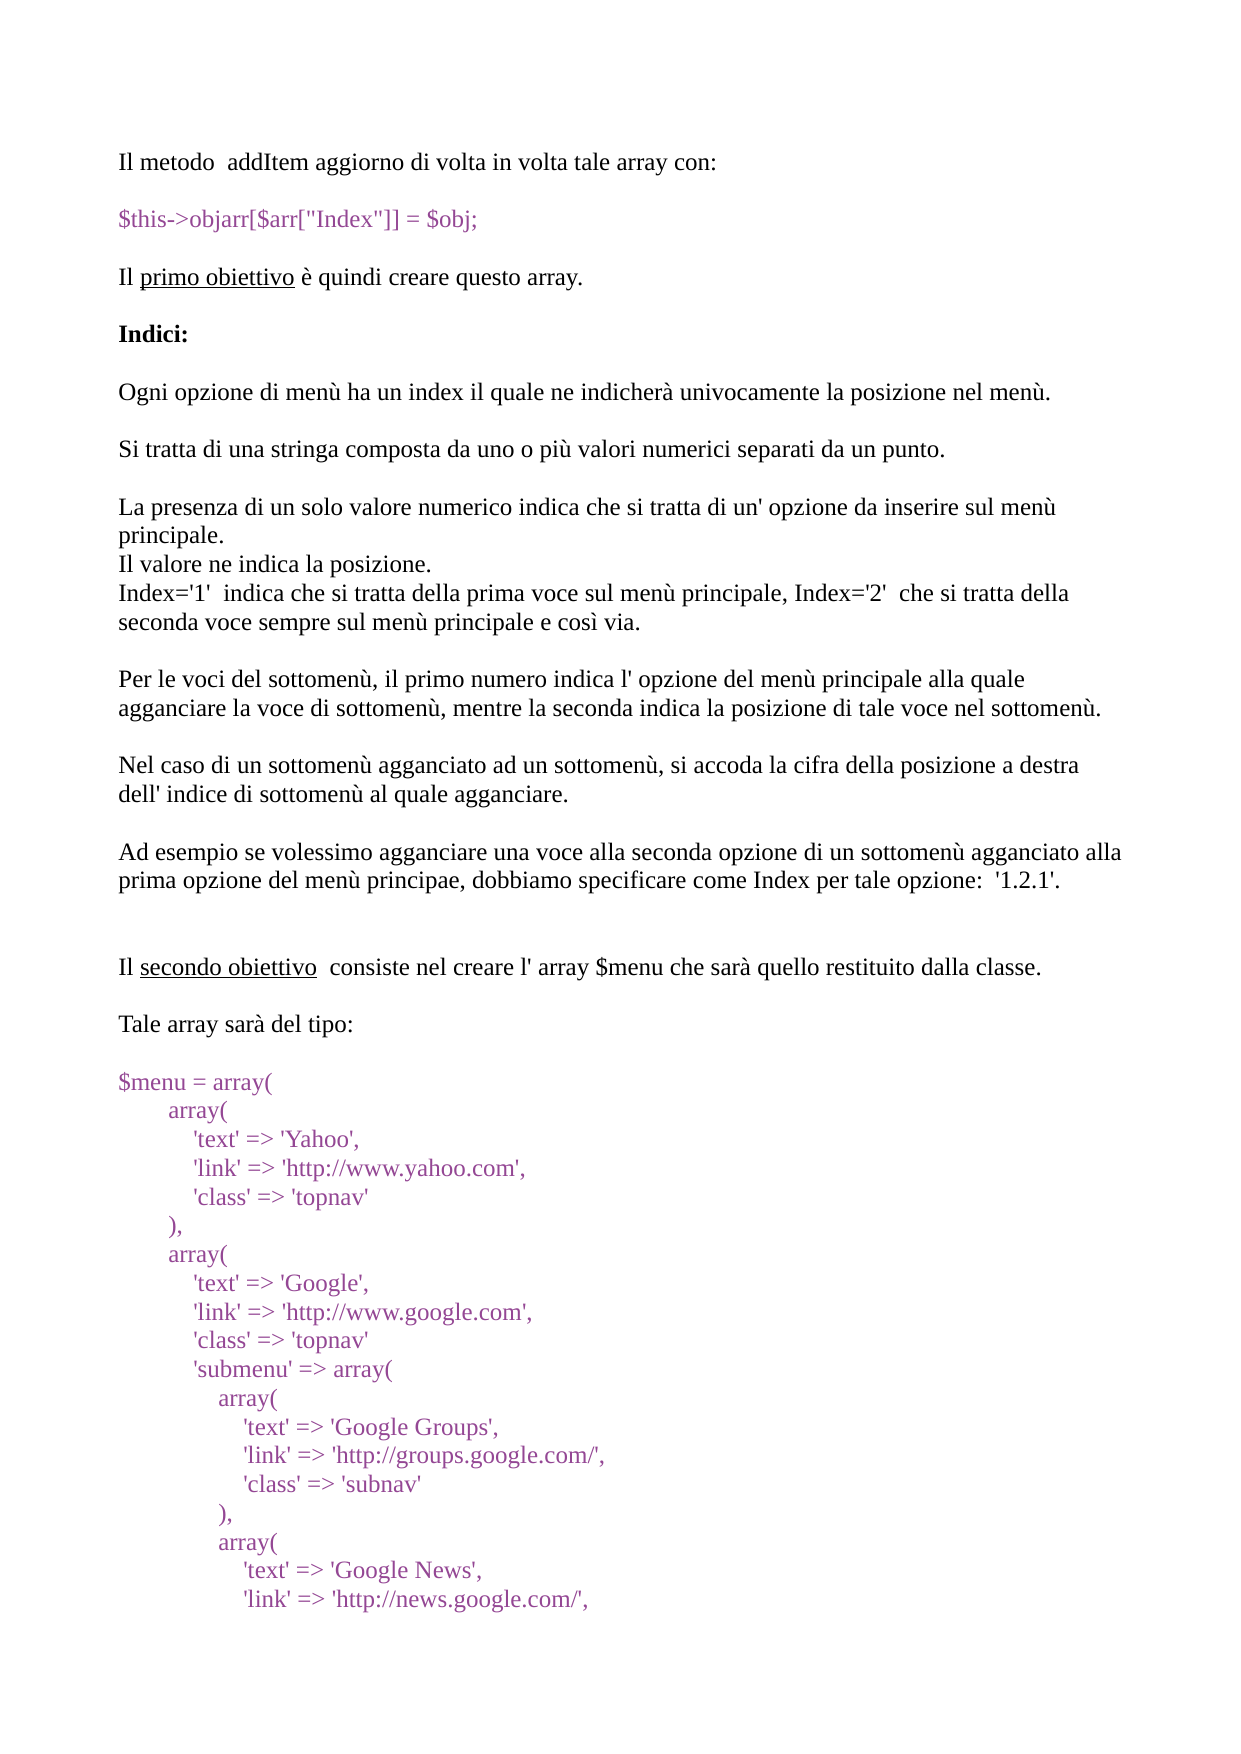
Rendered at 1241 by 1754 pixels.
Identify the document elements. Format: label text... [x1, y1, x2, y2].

text 'link' => 'http://news.google.com/', [118, 1584, 1122, 1613]
text Index='1' indica che si tratta della prima voce sul menù principale, Index='2' che si tratta della seconda voce sempre sul menù principale e così via. [118, 578, 1122, 636]
text $menu = array( [118, 1067, 1122, 1096]
text array( [118, 1239, 1122, 1268]
text 'text' => 'Yahoo', [118, 1124, 1122, 1153]
text Ogni opzione di menù ha un index il quale ne indicherà univocamente la posizione nel menù. [118, 377, 1122, 406]
text array( [118, 1383, 1122, 1412]
text 'link' => 'http://groups.google.com/', [118, 1441, 1122, 1469]
text Tale array sarà del tipo: [118, 1009, 1122, 1038]
text 'text' => 'Google News', [118, 1556, 1122, 1584]
text 'text' => 'Google', [118, 1268, 1122, 1297]
text Nel caso di un sottomenù agganciato ad un sottomenù, si accoda la cifra della posizione a destra dell' indice di sottomenù al quale agganciare. [118, 751, 1122, 808]
text 'class' => 'topnav' [118, 1182, 1122, 1211]
text ), [118, 1211, 1122, 1239]
text ), [118, 1498, 1122, 1527]
text 'link' => 'http://www.yahoo.com', [118, 1153, 1122, 1182]
text Il valore ne indica la posizione. [118, 549, 1122, 578]
text 'submenu' => array( [118, 1354, 1122, 1383]
text Il secondo obiettivo consiste nel creare l' array $menu che sarà quello restituito dalla classe. [118, 952, 1122, 981]
text 'text' => 'Google Groups', [118, 1412, 1122, 1441]
text 'class' => 'subnav' [118, 1469, 1122, 1498]
text 'class' => 'topnav' [118, 1326, 1122, 1354]
text Il metodo addItem aggiorno di volta in volta tale array con: [118, 147, 1122, 176]
text array( [118, 1527, 1122, 1556]
text Si tratta di una stringa composta da uno o più valori numerici separati da un punto. [118, 434, 1122, 463]
text Indici: [118, 319, 1122, 348]
text 'link' => 'http://www.google.com', [118, 1297, 1122, 1326]
text Il primo obiettivo è quindi creare questo array. [118, 262, 1122, 291]
text La presenza di un solo valore numerico indica che si tratta di un' opzione da inserire sul menù principale. [118, 492, 1122, 549]
text array( [118, 1096, 1122, 1124]
text Per le voci del sottomenù, il primo numero indica l' opzione del menù principale alla quale agganciare la voce di sottomenù, mentre la seconda indica la posizione di tale voce nel sottomenù. [118, 664, 1122, 722]
text $this->objarr[$arr["Index"]] = $obj; [118, 204, 1122, 233]
text Ad esempio se volessimo agganciare una voce alla seconda opzione di un sottomenù agganciato alla prima opzione del menù principae, dobbiamo specificare come Index per tale opzione: '1.2.1'. [118, 837, 1122, 894]
